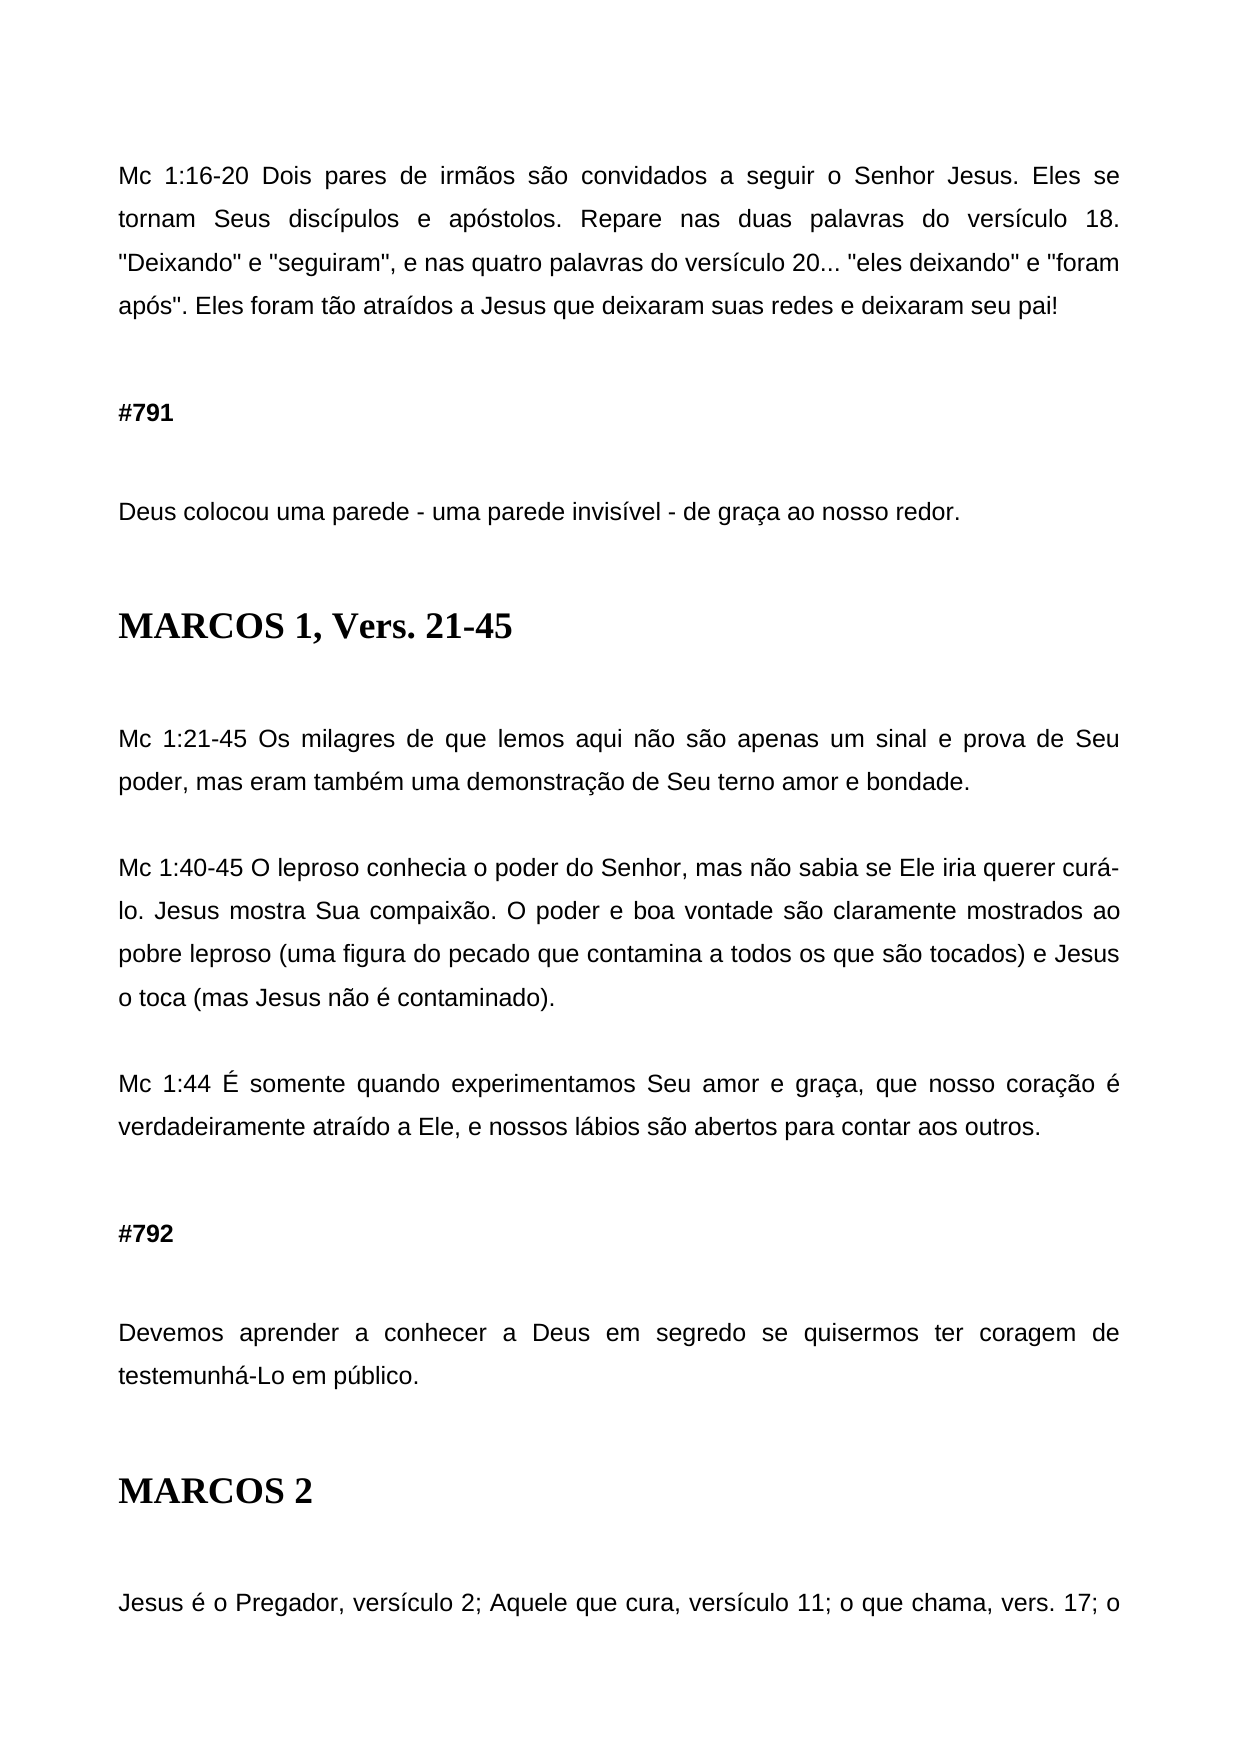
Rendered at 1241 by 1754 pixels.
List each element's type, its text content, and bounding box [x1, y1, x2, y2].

subtitle #791 [118, 398, 1122, 426]
text Mc 1:44 É somente quando experimentamos Seu amor e graça, que nosso coração é verdadeiramente atraído a Ele, e nossos lábios são abertos para contar aos outros. [118, 1069, 1122, 1141]
text Deus colocou uma parede - uma parede invisível - de graça ao nosso redor. [118, 496, 1122, 525]
subtitle #792 [118, 1219, 1122, 1248]
text Mc 1:40-45 O leproso conhecia o poder do Senhor, mas não sabia se Ele iria querer curá-lo. Jesus mostra Sua compaixão. O poder e boa vontade são claramente mostrados ao pobre leproso (uma figura do pecado que contamina a todos os que são tocados) e Jesus o toca (mas Jesus não é contaminado). [118, 853, 1122, 1011]
text Jesus é o Pregador, versículo 2; Aquele que cura, versículo 11; o que chama, vers. 17; o [118, 1588, 1122, 1617]
text Devemos aprender a conhecer a Deus em segredo se quisermos ter coragem de testemunhá-Lo em público. [118, 1318, 1122, 1390]
subtitle MARCOS 2 [118, 1468, 1122, 1511]
text Mc 1:16-20 Dois pares de irmãos são convidados a seguir o Senhor Jesus. Eles se tornam Seus discípulos e apóstolos. Repare nas duas palavras do versículo 18. "Deixando" e "seguiram", e nas quatro palavras do versículo 20... "eles deixando" e "foram após". Eles foram tão atraídos a Jesus que deixaram suas redes e deixaram seu pai! [118, 161, 1122, 319]
subtitle MARCOS 1, Vers. 21-45 [118, 603, 1122, 647]
text Mc 1:21-45 Os milagres de que lemos aqui não são apenas um sinal e prova de Seu poder, mas eram também uma demonstração de Seu terno amor e bondade. [118, 724, 1122, 796]
